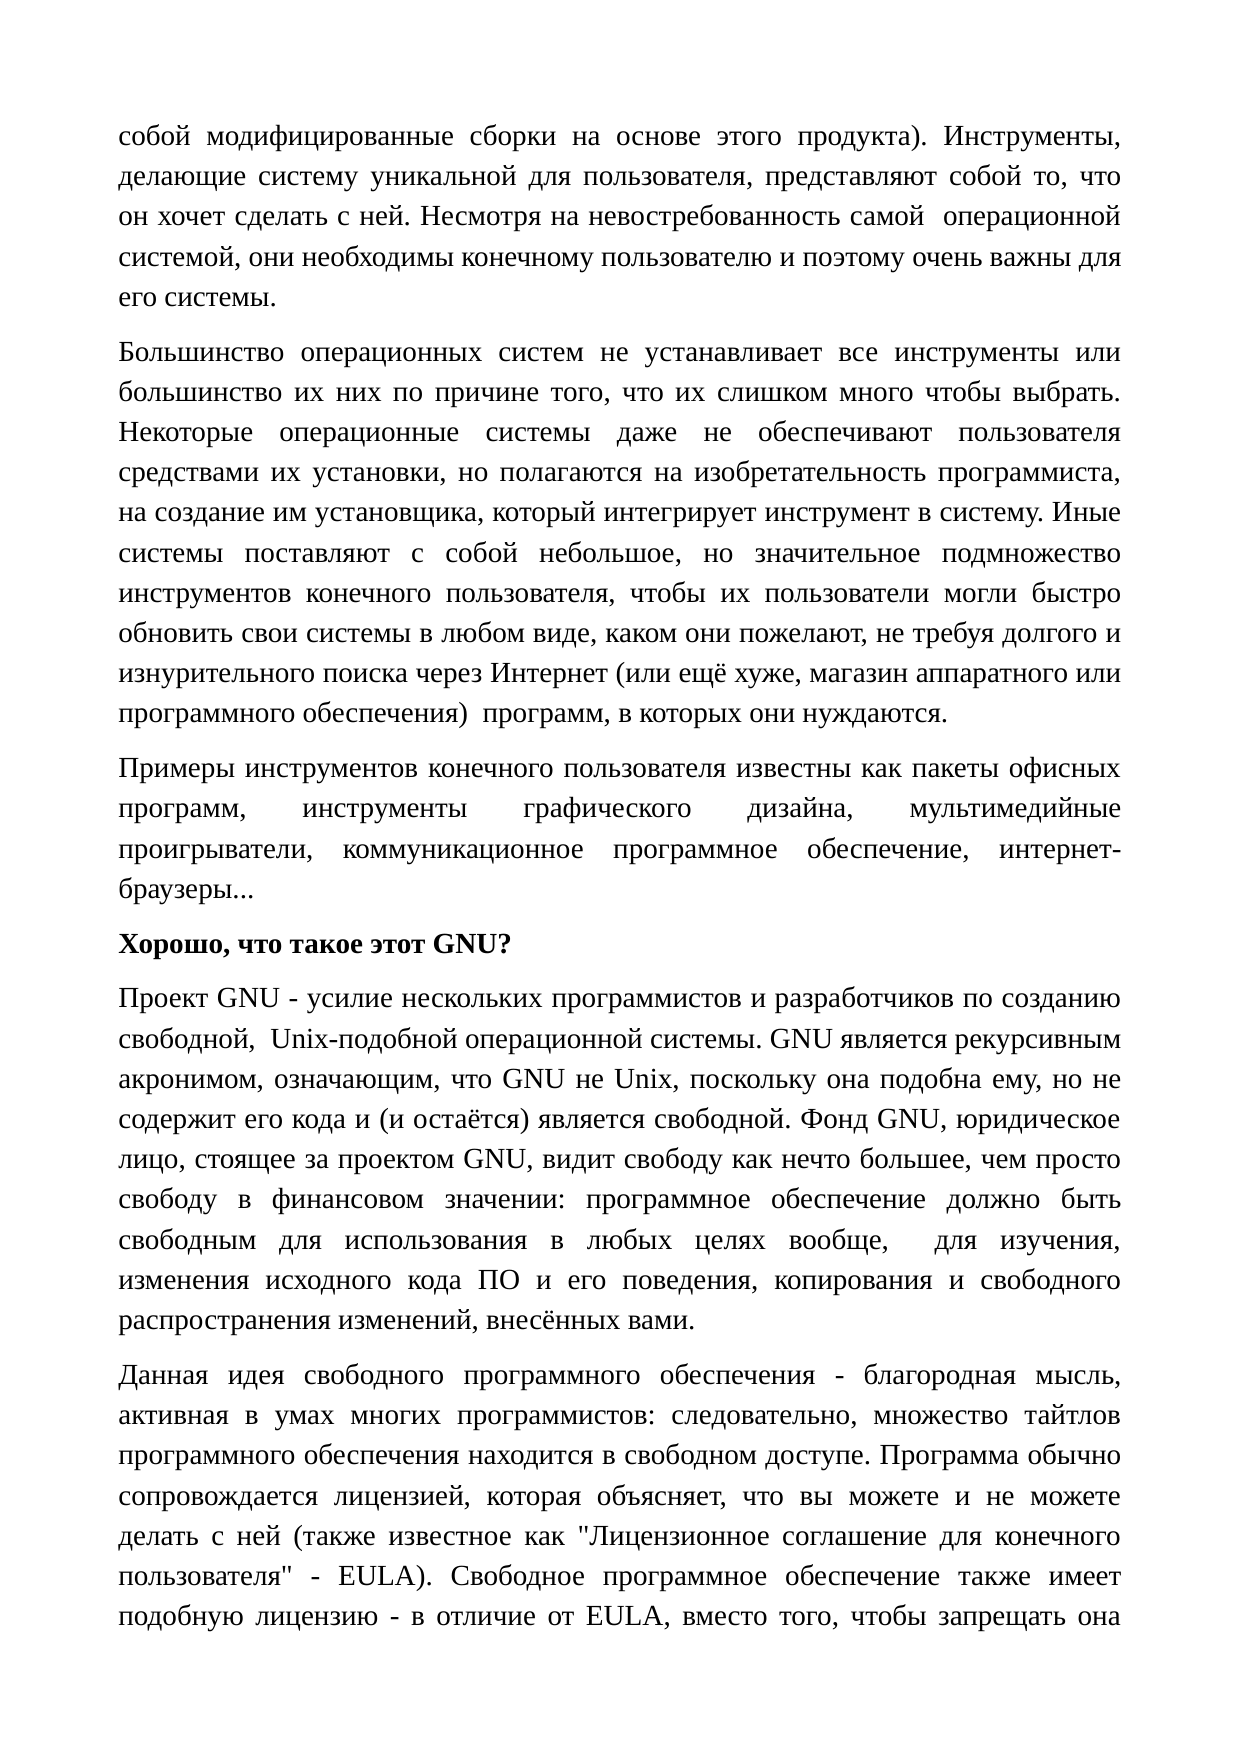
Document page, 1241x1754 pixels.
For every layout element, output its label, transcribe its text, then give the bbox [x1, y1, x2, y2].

text Данная идея свободного программного обеспечения - благородная мысль, активная в умах многих программистов: следовательно, множество тайтлов программного обеспечения находится в свободном доступе. Программа обычно сопровождается лицензией, которая объясняет, что вы можете и не можете делать с ней (также известное как "Лицензионное соглашение для конечного пользователя" - EULA). Свободное программное обеспечение также имеет подобную лицензию - в отличие от EULA, вместо того, чтобы запрещать она [118, 1357, 1122, 1632]
text Большинство операционных систем не устанавливает все инструменты или большинство их них по причине того, что их слишком много чтобы выбрать. Некоторые операционные системы даже не обеспечивают пользователя средствами их установки, но полагаются на изобретательность программиста, на создание им установщика, который интегрирует инструмент в систему. Иные системы поставляют с собой небольшое, но значительное подмножество инструментов конечного пользователя, чтобы их пользователи могли быстро обновить свои системы в любом виде, каком они пожелают, не требуя долгого и изнурительного поиска через Интернет (или ещё хуже, магазин аппаратного или программного обеспечения) программ, в которых они нуждаются. [118, 334, 1122, 729]
text Хорошо, что такое этот GNU? [118, 926, 1122, 959]
text Проект GNU - усилие нескольких программистов и разработчиков по созданию свободной, Unix-подобной операционной системы. GNU является рекурсивным акронимом, означающим, что GNU не Unix, поскольку она подобна ему, но не содержит его кода и (и остаётся) является свободной. Фонд GNU, юридическое лицо, стоящее за проектом GNU, видит свободу как нечто большее, чем просто свободу в финансовом значении: программное обеспечение должно быть свободным для использования в любых целях вообще, для изучения, изменения исходного кода ПО и его поведения, копирования и свободного распространения изменений, внесённых вами. [118, 981, 1122, 1336]
text Примеры инструментов конечного пользователя известны как пакеты офисных программ, инструменты графического дизайна, мультимедийные проигрыватели, коммуникационное программное обеспечение, интернет-браузеры... [118, 750, 1122, 904]
text собой модифицированные сборки на основе этого продукта). Инструменты, делающие систему уникальной для пользователя, представляют собой то, что он хочет сделать с ней. Несмотря на невостребованность самой операционной системой, они необходимы конечному пользователю и поэтому очень важны для его системы. [118, 118, 1122, 312]
